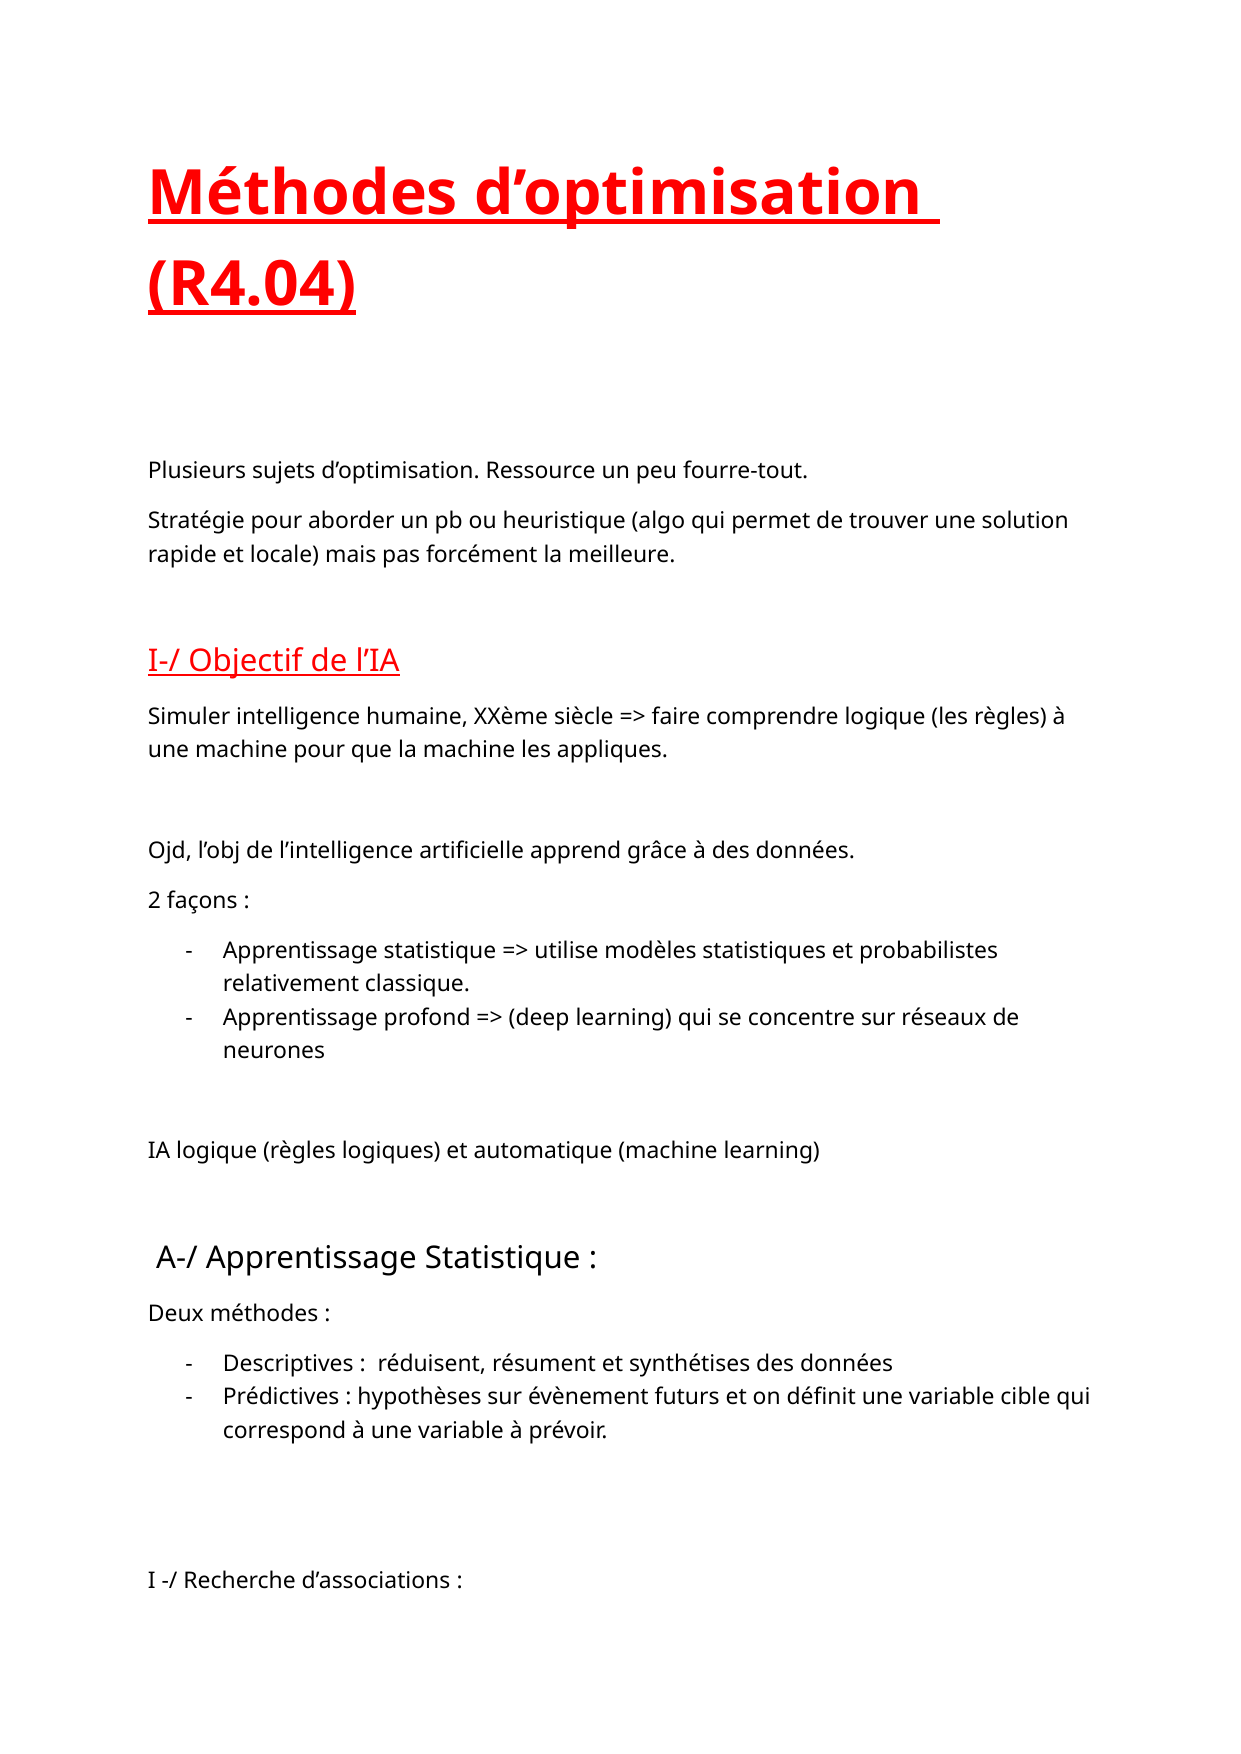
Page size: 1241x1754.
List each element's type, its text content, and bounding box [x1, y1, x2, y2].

text I-/ Objectif de l’IA [148, 638, 1093, 680]
text I -/ Recherche d’associations : [148, 1564, 1093, 1595]
text Plusieurs sujets d’optimisation. Ressource un peu fourre-tout. [148, 454, 1093, 485]
text 2 façons : [148, 884, 1093, 915]
list Prédictives : hypothèses sur évènement futurs et on définit une variable cible qui correspond à une variable à prévoir. [185, 1380, 1093, 1445]
text Ojd, l’obj de l’intelligence artificielle apprend grâce à des données. [148, 834, 1093, 865]
text IA logique (règles logiques) et automatique (machine learning) [148, 1134, 1093, 1166]
list Apprentissage profond => (deep learning) qui se concentre sur réseaux de neurones [185, 1001, 1093, 1065]
text Simuler intelligence humaine, XXème siècle => faire comprendre logique (les règles) à une machine pour que la machine les appliques. [148, 700, 1093, 765]
text Stratégie pour aborder un pb ou heuristique (algo qui permet de trouver une solution rapide et locale) mais pas forcément la meilleure. [148, 504, 1093, 569]
list Descriptives : réduisent, résument et synthétises des données [185, 1347, 1093, 1378]
text Méthodes d’optimisation (R4.04) [148, 148, 1093, 324]
text A-/ Apprentissage Statistique : [148, 1234, 1093, 1277]
list Apprentissage statistique => utilise modèles statistiques et probabilistes relativement classique. [185, 934, 1093, 998]
text Deux méthodes : [148, 1297, 1093, 1328]
